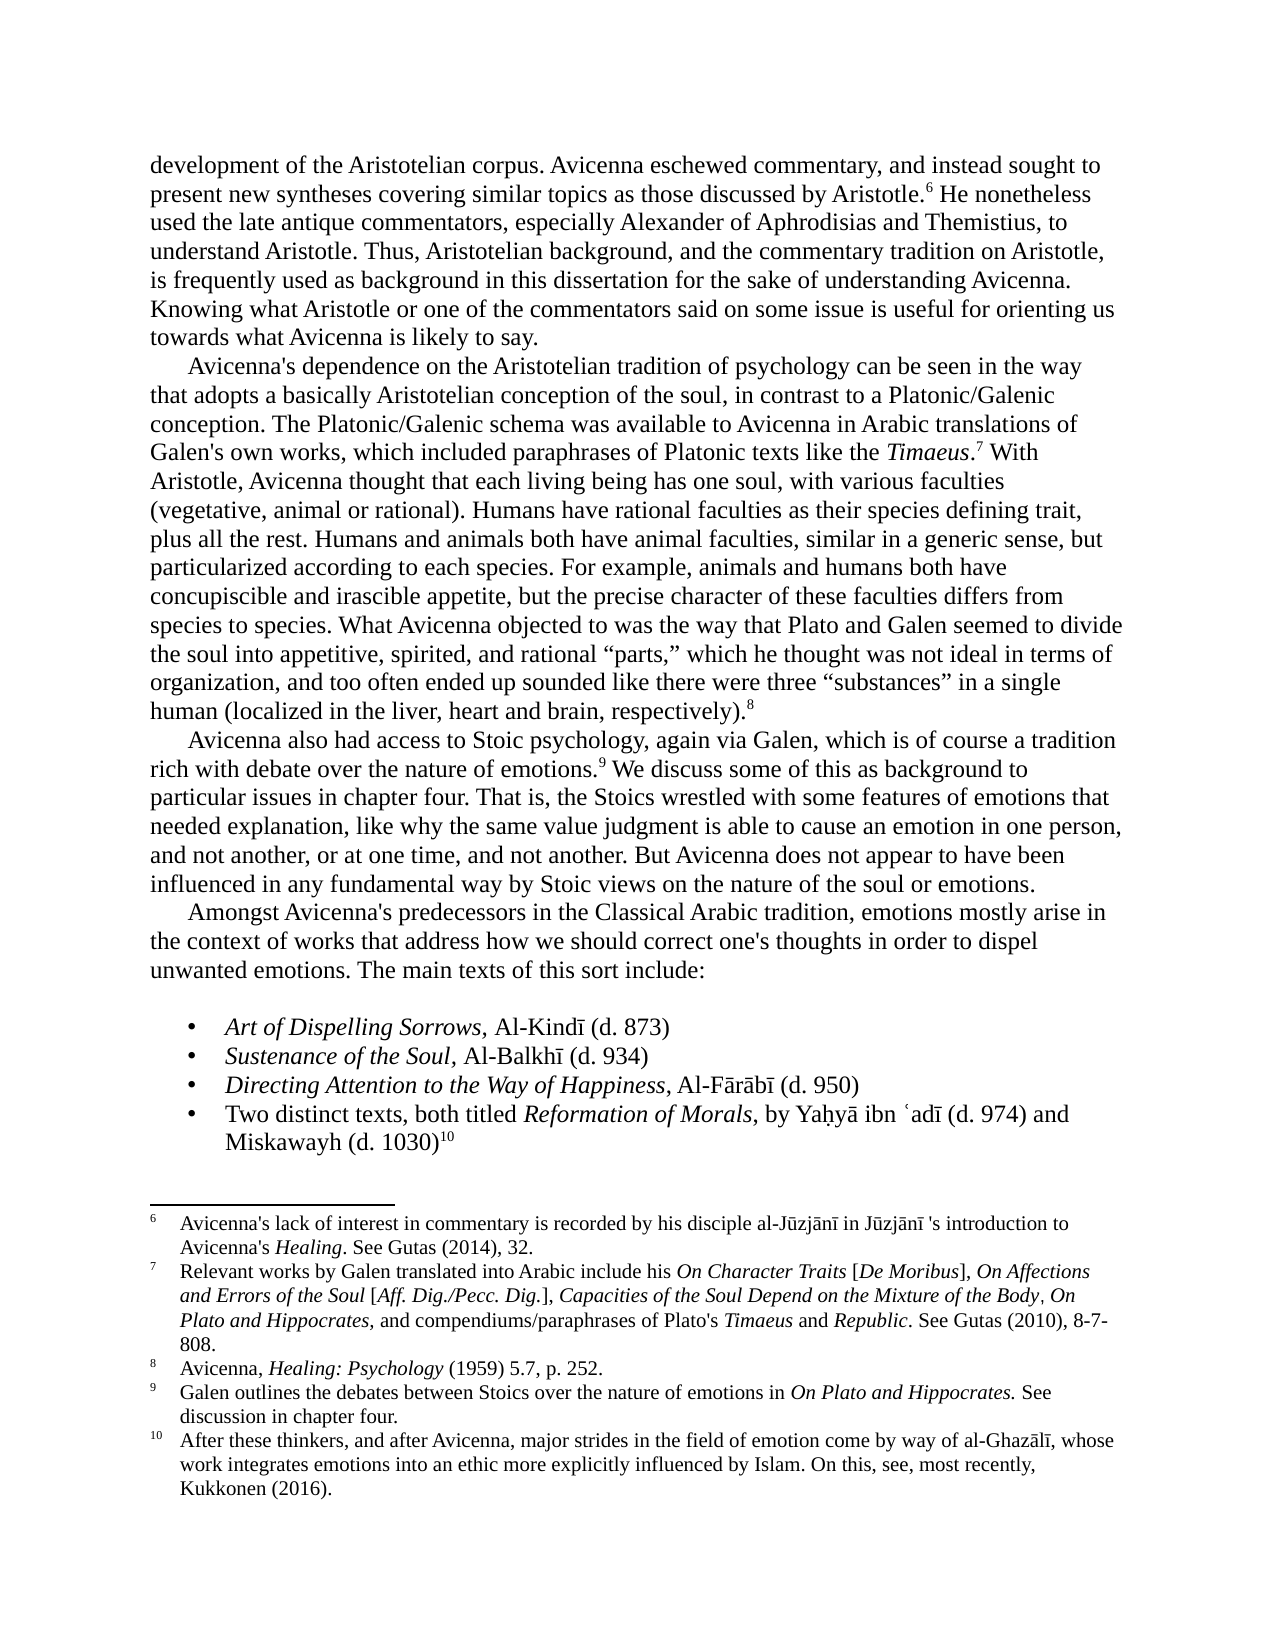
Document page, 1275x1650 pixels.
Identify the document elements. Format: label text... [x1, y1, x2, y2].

list Sustenance of the Soul, Al-Balkhī (d. 934) [187, 1041, 1125, 1070]
list Directing Attention to the Way of Happiness, Al-Fārābī (d. 950) [187, 1070, 1125, 1099]
text Avicenna also had access to Stoic psychology, again via Galen, which is of course a tradition rich with debate over the nature of emotions. We discuss some of this as background to particular issues in chapter four. That is, the Stoics wrestled with some features of emotions that needed explanation, like why the same value judgment is able to cause an emotion in one person, and not another, or at one time, and not another. But Avicenna does not appear to have been influenced in any fundamental way by Stoic views on the nature of the soul or emotions. [150, 725, 1125, 897]
text Avicenna's lack of interest in commentary is recorded by his disciple al-Jūzjānī in Jūzjānī 's introduction to Avicenna's Healing. See Gutas (2014), 32. [150, 1211, 1125, 1259]
text Avicenna's dependence on the Aristotelian tradition of psychology can be seen in the way that adopts a basically Aristotelian conception of the soul, in contrast to a Platonic/Galenic conception. The Platonic/Galenic schema was available to Avicenna in Arabic translations of Galen's own works, which included paraphrases of Platonic texts like the Timaeus. With Aristotle, Avicenna thought that each living being has one soul, with various faculties (vegetative, animal or rational). Humans have rational faculties as their species defining trait, plus all the rest. Humans and animals both have animal faculties, similar in a generic sense, but particularized according to each species. For example, animals and humans both have concupiscible and irascible appetite, but the precise character of these faculties differs from species to species. What Avicenna objected to was the way that Plato and Galen seemed to divide the soul into appetitive, spirited, and rational “parts,” which he thought was not ideal in terms of organization, and too often ended up sounded like there were three “substances” in a single human (localized in the liver, heart and brain, respectively). [150, 351, 1125, 725]
text Galen outlines the debates between Stoics over the nature of emotions in On Plato and Hippocrates. See discussion in chapter four. [150, 1380, 1125, 1428]
text Avicenna, Healing: Psychology (1959) 5.7, p. 252. [150, 1356, 1125, 1380]
list Two distinct texts, both titled Reformation of Morals, by Yaḥyā ibn ʿadī (d. 974) and Miskawayh (d. 1030) [187, 1099, 1125, 1156]
list After these thinkers, and after Avicenna, major strides in the field of emotion come by way of al-Ghazālī, whose work integrates emotions into an ethic more explicitly influenced by Islam. On this, see, most recently, Kukkonen (2016). [150, 1428, 1125, 1500]
text development of the Aristotelian corpus. Avicenna eschewed commentary, and instead sought to present new syntheses covering similar topics as those discussed by Aristotle. He nonetheless used the late antique commentators, especially Alexander of Aphrodisias and Themistius, to understand Aristotle. Thus, Aristotelian background, and the commentary tradition on Aristotle, is frequently used as background in this dissertation for the sake of understanding Avicenna. Knowing what Aristotle or one of the commentators said on some issue is useful for orienting us towards what Avicenna is likely to say. [150, 150, 1125, 351]
list Art of Dispelling Sorrows, Al-Kindī (d. 873) [187, 1012, 1125, 1041]
text Relevant works by Galen translated into Arabic include his On Character Traits [De Moribus], On Affections and Errors of the Soul [Aff. Dig./Pecc. Dig.], Capacities of the Soul Depend on the Mixture of the Body, On Plato and Hippocrates, and compendiums/paraphrases of Plato's Timaeus and Republic. See Gutas (2010), 8-7-808. [150, 1259, 1125, 1356]
text Amongst Avicenna's predecessors in the Classical Arabic tradition, emotions mostly arise in the context of works that address how we should correct one's thoughts in order to dispel unwanted emotions. The main texts of this sort include: [150, 897, 1125, 984]
